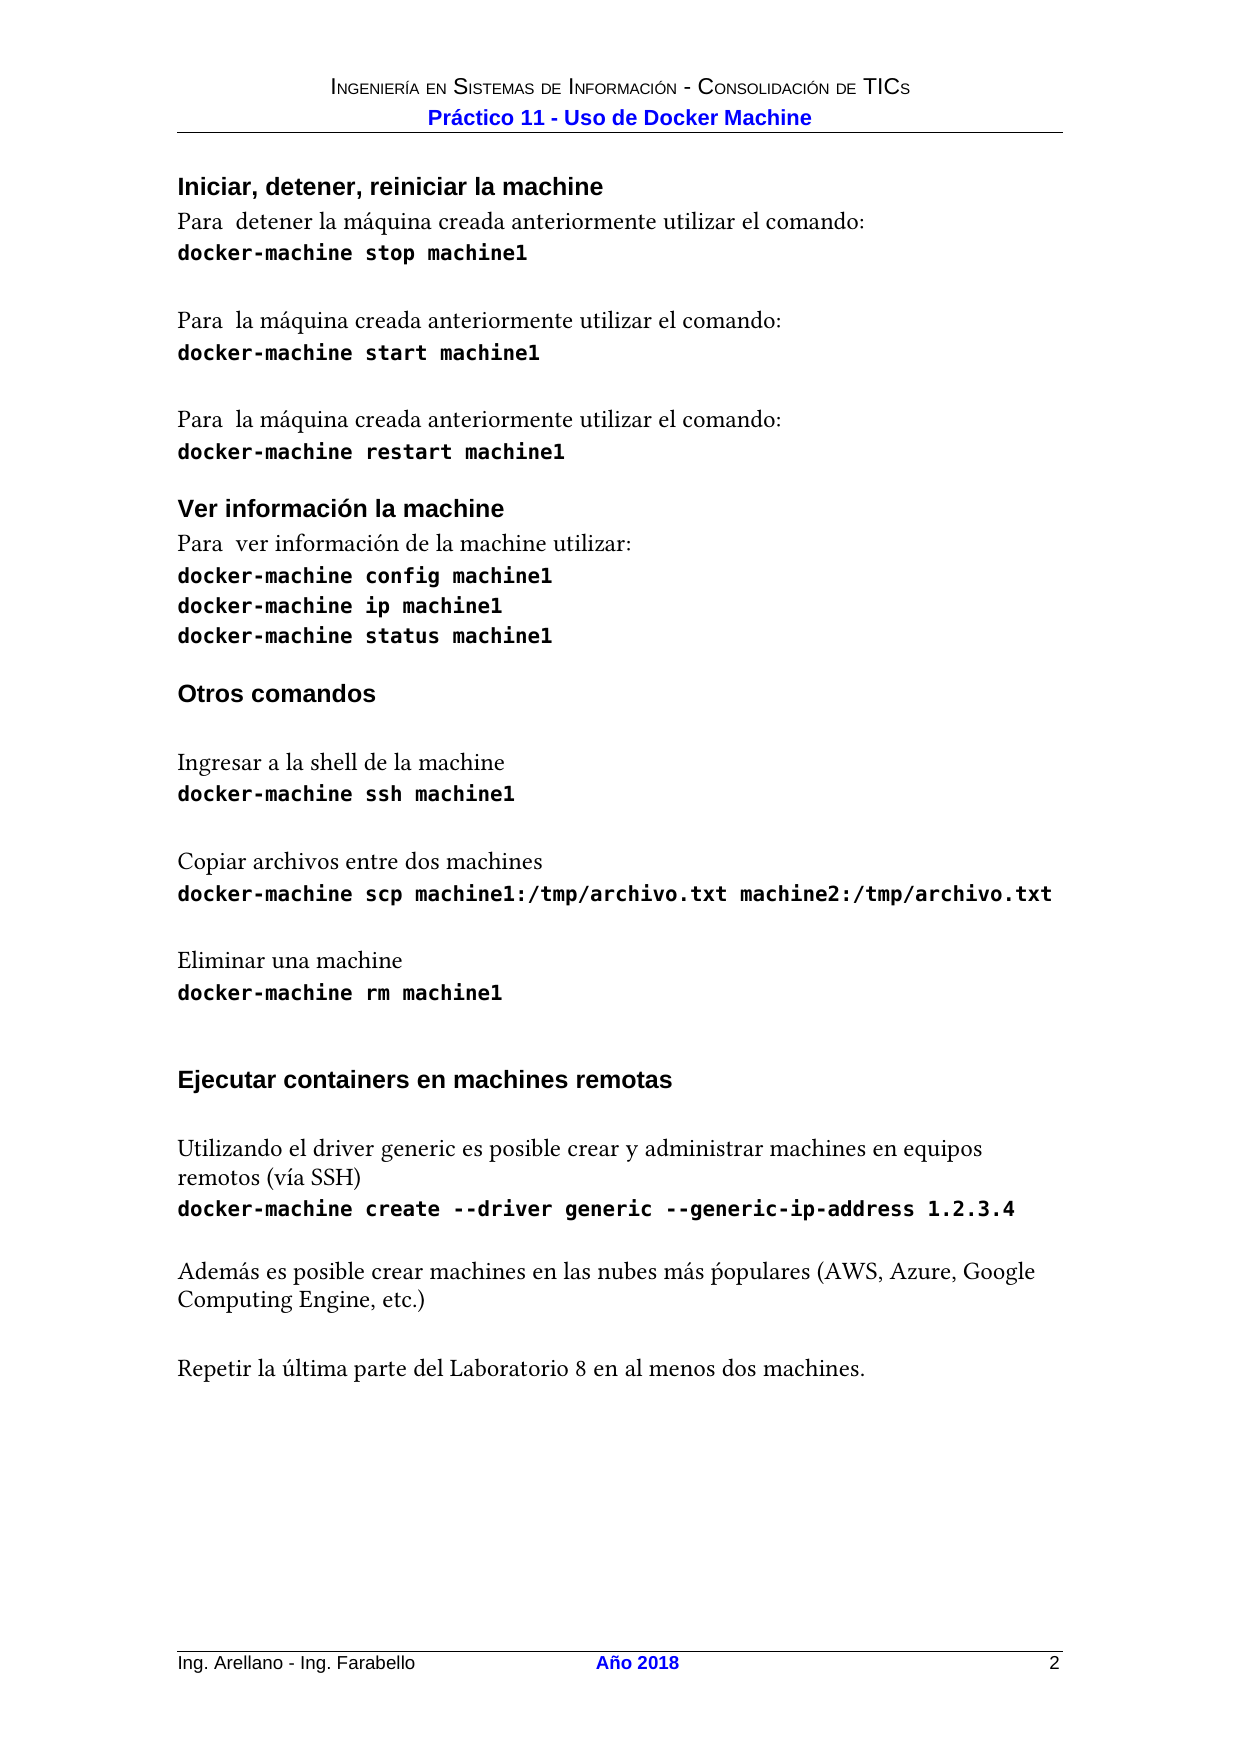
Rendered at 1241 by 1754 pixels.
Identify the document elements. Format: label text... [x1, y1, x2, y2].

text Copiar archivos entre dos machines [177, 847, 1063, 876]
text docker-machine scp machine1:/tmp/archivo.txt machine2:/tmp/archivo.txt [177, 882, 1063, 906]
text docker-machine rm machine1 [177, 981, 1063, 1005]
text Para detener la máquina creada anteriormente utilizar el comando: [177, 207, 1063, 236]
text docker-machine status machine1 [177, 624, 1063, 648]
text docker-machine config machine1 [177, 564, 1063, 588]
text Para la máquina creada anteriormente utilizar el comando: [177, 405, 1063, 434]
text docker-machine ip machine1 [177, 594, 1063, 618]
subtitle Iniciar, detener, reiniciar la machine [177, 173, 1063, 201]
text Para la máquina creada anteriormente utilizar el comando: [177, 306, 1063, 335]
text docker-machine restart machine1 [177, 440, 1063, 464]
text Eliminar una machine [177, 946, 1063, 975]
text Para ver información de la machine utilizar: [177, 529, 1063, 558]
subtitle Ejecutar containers en machines remotas [177, 1066, 1063, 1094]
text docker-machine ssh machine1 [177, 783, 1063, 807]
text docker-machine create --driver generic --generic-ip-address 1.2.3.4 [177, 1197, 1063, 1222]
text Ingresar a la shell de la machine [177, 748, 1063, 777]
text docker-machine stop machine1 [177, 241, 1063, 266]
subtitle Ver información la machine [177, 495, 1063, 523]
subtitle Otros comandos [177, 679, 1063, 707]
text Repetir la última parte del Laboratorio 8 en al menos dos machines. [177, 1354, 1063, 1383]
text Además es posible crear machines en las nubes más ṕopulares (AWS, Azure, Google Computing Engine, etc.) [177, 1257, 1063, 1314]
text docker-machine start machine1 [177, 341, 1063, 365]
text Utilizando el driver generic es posible crear y administrar machines en equipos remotos (vía SSH) [177, 1134, 1063, 1191]
